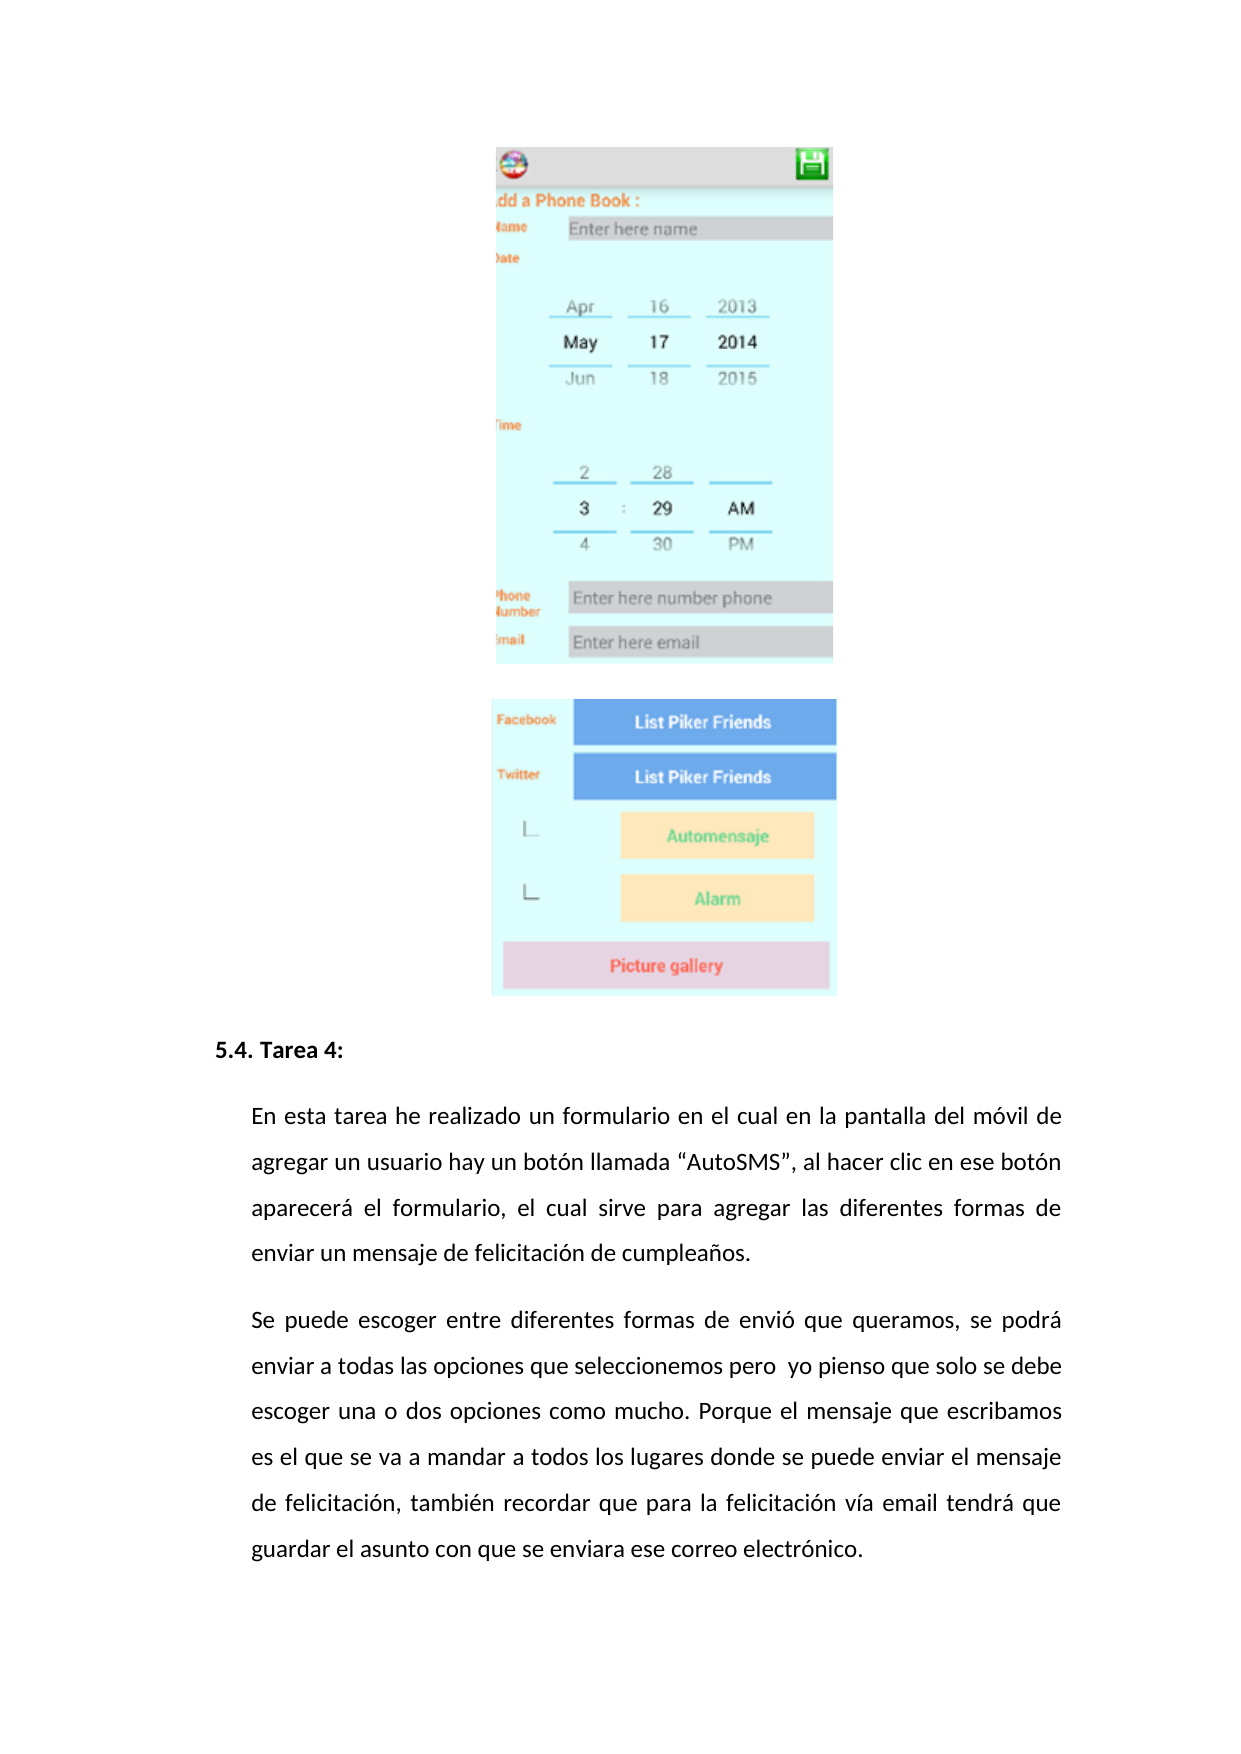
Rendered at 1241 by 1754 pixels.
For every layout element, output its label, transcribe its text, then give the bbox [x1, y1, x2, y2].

text Se puede escoger entre diferentes formas de envió que queramos, se podrá enviar a todas las opciones que seleccionemos pero yo pienso que solo se debe escoger una o dos opciones como mucho. Porque el mensaje que escribamos es el que se va a mandar a todos los lugares donde se puede enviar el mensaje de felicitación, también recordar que para la felicitación vía email tendrá que guardar el asunto con que se enviara ese correo electrónico. [251, 1304, 1063, 1563]
list Tarea 4: [215, 1034, 1063, 1064]
text En esta tarea he realizado un formulario en el cual en la pantalla del móvil de agregar un usuario hay un botón llamada “AutoSMS”, al hacer clic en ese botón aparecerá el formulario, el cual sirve para agregar las diferentes formas de enviar un mensaje de felicitación de cumpleaños. [251, 1100, 1063, 1268]
